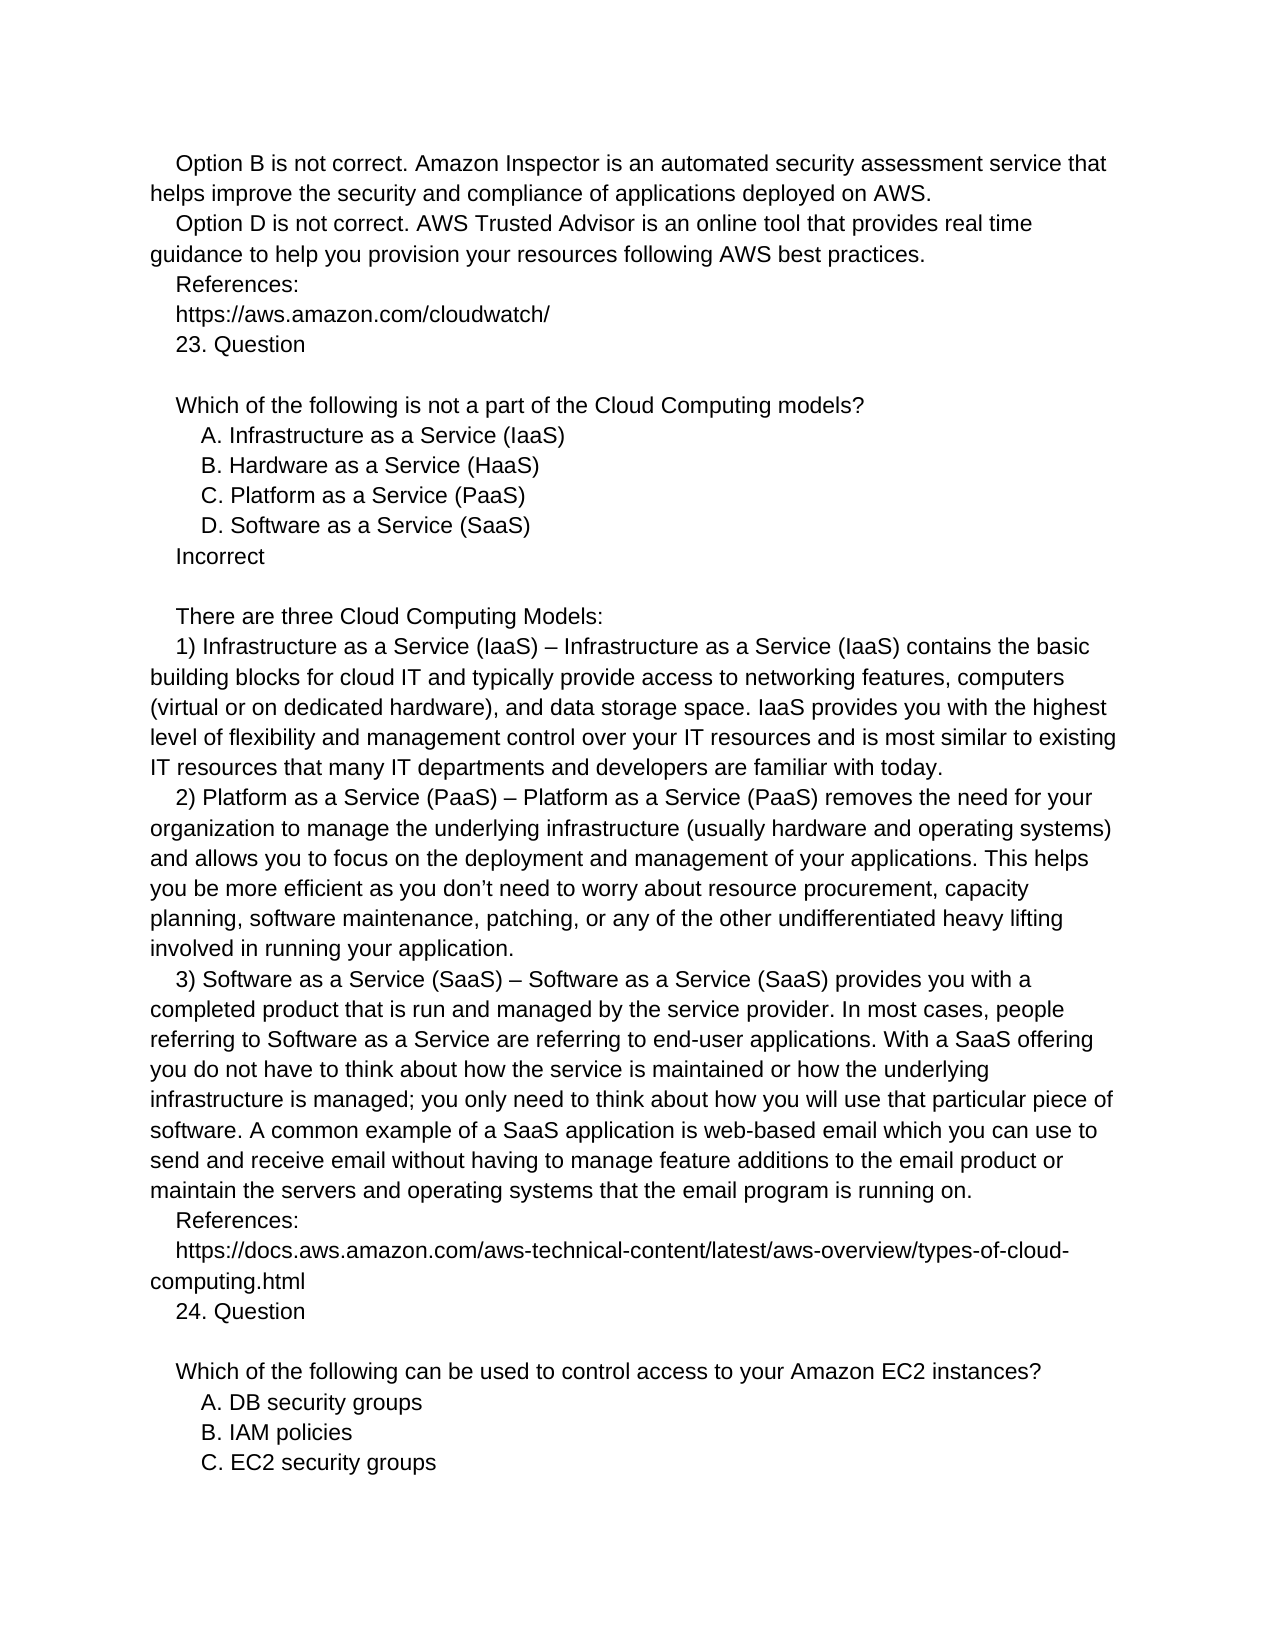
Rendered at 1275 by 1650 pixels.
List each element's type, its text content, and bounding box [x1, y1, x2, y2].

text There are three Cloud Computing Models: [150, 603, 1125, 629]
text C. Platform as a Service (PaaS) [150, 482, 1125, 509]
text References: [150, 271, 1125, 297]
text C. EC2 security groups [150, 1449, 1125, 1475]
text https://aws.amazon.com/cloudwatch/ [150, 301, 1125, 327]
text Which of the following is not a part of the Cloud Computing models? [150, 392, 1125, 418]
text Option D is not correct. AWS Trusted Advisor is an online tool that provides real time guidance to help you provision your resources following AWS best practices. [150, 210, 1125, 267]
text 3) Software as a Service (SaaS) – Software as a Service (SaaS) provides you with a completed product that is run and managed by the service provider. In most cases, people referring to Software as a Service are referring to end-user applications. With a SaaS offering you do not have to think about how the service is maintained or how the underlying infrastructure is managed; you only need to think about how you will use that particular piece of software. A common example of a SaaS application is web-based email which you can use to send and receive email without having to manage feature additions to the email product or maintain the servers and operating systems that the email program is running on. [150, 966, 1125, 1203]
text A. DB security groups [150, 1388, 1125, 1415]
text 23. Question [150, 331, 1125, 358]
text Option B is not correct. Amazon Inspector is an automated security assessment service that helps improve the security and compliance of applications deployed on AWS. [150, 150, 1125, 207]
text B. IAM policies [150, 1419, 1125, 1445]
text https://docs.aws.amazon.com/aws-technical-content/latest/aws-overview/types-of-cloud-computing.html [150, 1237, 1125, 1294]
text D. Software as a Service (SaaS) [150, 512, 1125, 539]
text 1) Infrastructure as a Service (IaaS) – Infrastructure as a Service (IaaS) contains the basic building blocks for cloud IT and typically provide access to networking features, computers (virtual or on dedicated hardware), and data storage space. IaaS provides you with the highest level of flexibility and management control over your IT resources and is most similar to existing IT resources that many IT departments and developers are familiar with today. [150, 633, 1125, 781]
text 24. Question [150, 1298, 1125, 1324]
text Which of the following can be used to control access to your Amazon EC2 instances? [150, 1358, 1125, 1385]
text A. Infrastructure as a Service (IaaS) [150, 422, 1125, 448]
text 2) Platform as a Service (PaaS) – Platform as a Service (PaaS) removes the need for your organization to manage the underlying infrastructure (usually hardware and operating systems) and allows you to focus on the deployment and management of your applications. This helps you be more efficient as you don’t need to worry about resource procurement, capacity planning, software maintenance, patching, or any of the other undifferentiated heavy lifting involved in running your application. [150, 784, 1125, 962]
text Incorrect [150, 543, 1125, 569]
text B. Hardware as a Service (HaaS) [150, 452, 1125, 478]
text References: [150, 1207, 1125, 1234]
